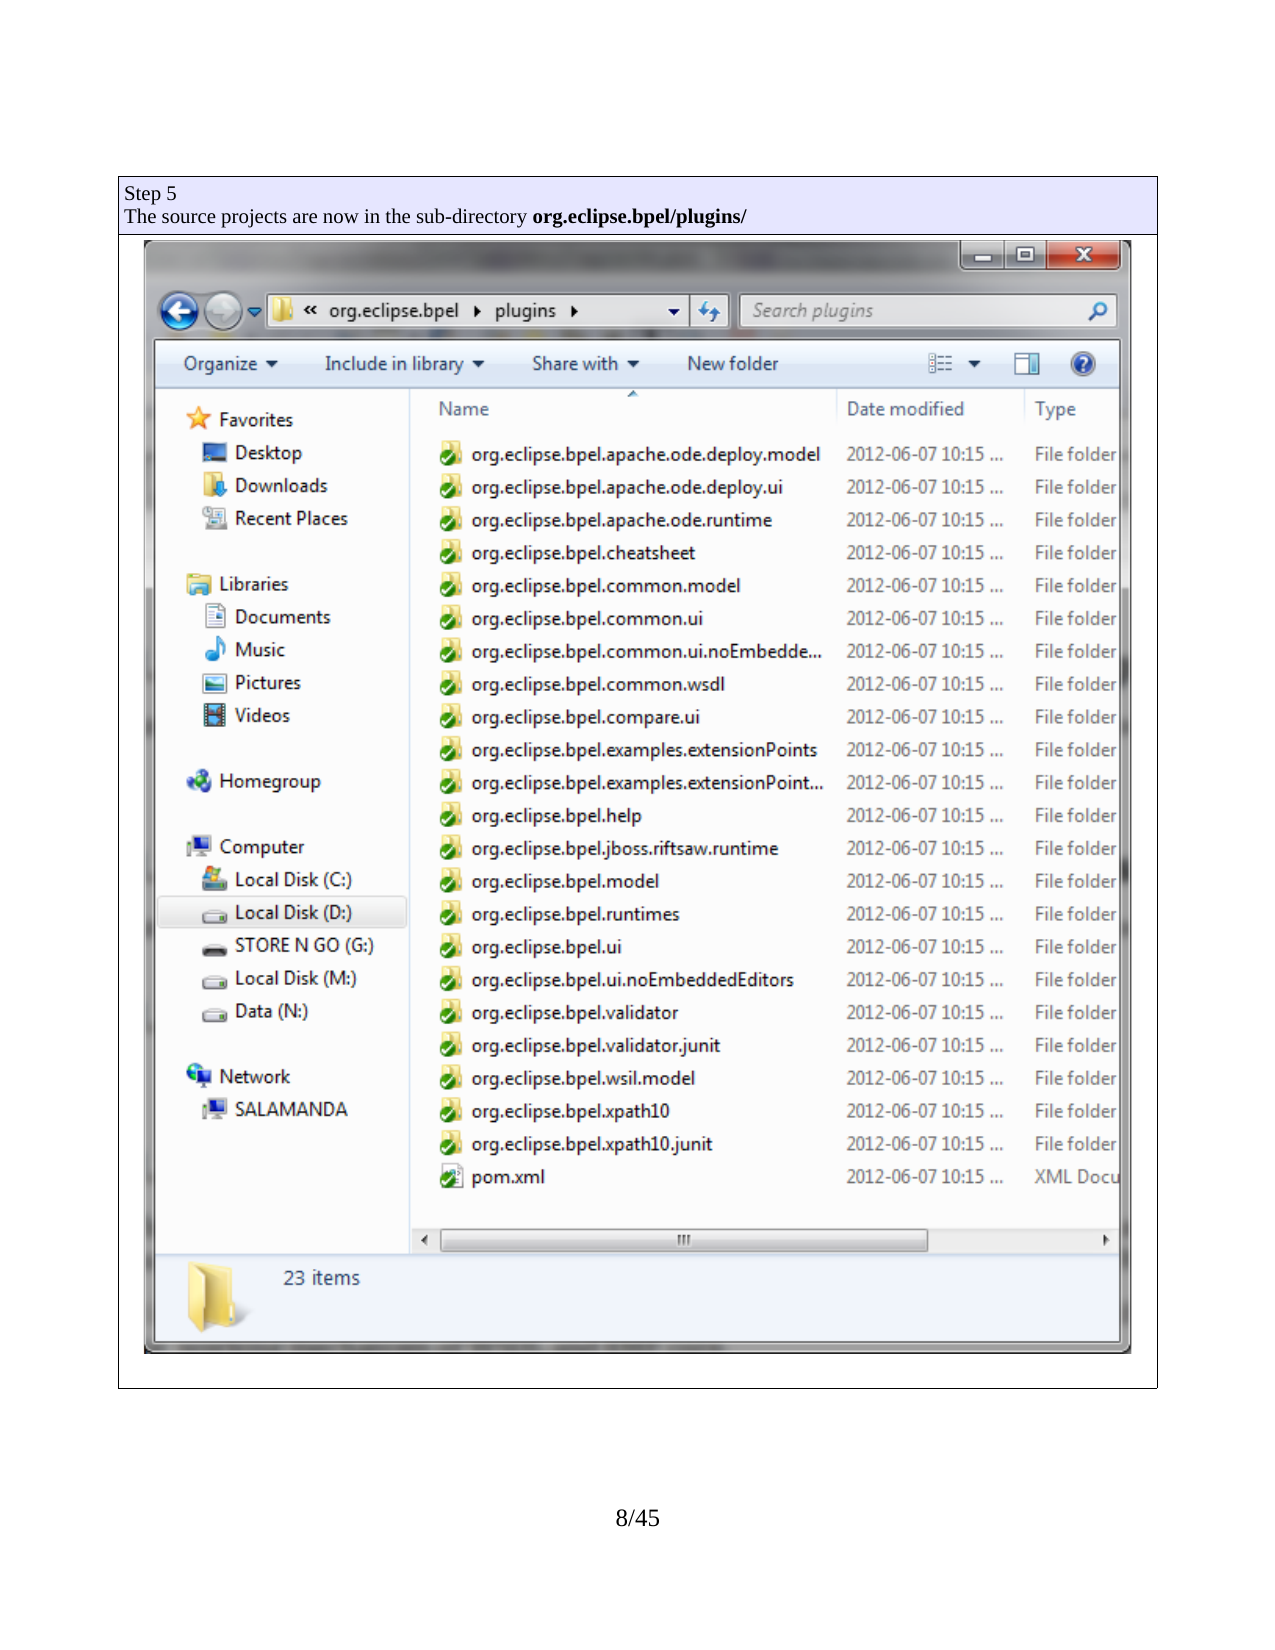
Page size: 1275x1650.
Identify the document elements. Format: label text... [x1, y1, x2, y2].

table_cell [119, 235, 1157, 1387]
table_header Step 5 The source projects are now in the sub-directory org.eclipse.bpel/plugins/ [119, 177, 1157, 234]
picture [143, 240, 1132, 1354]
